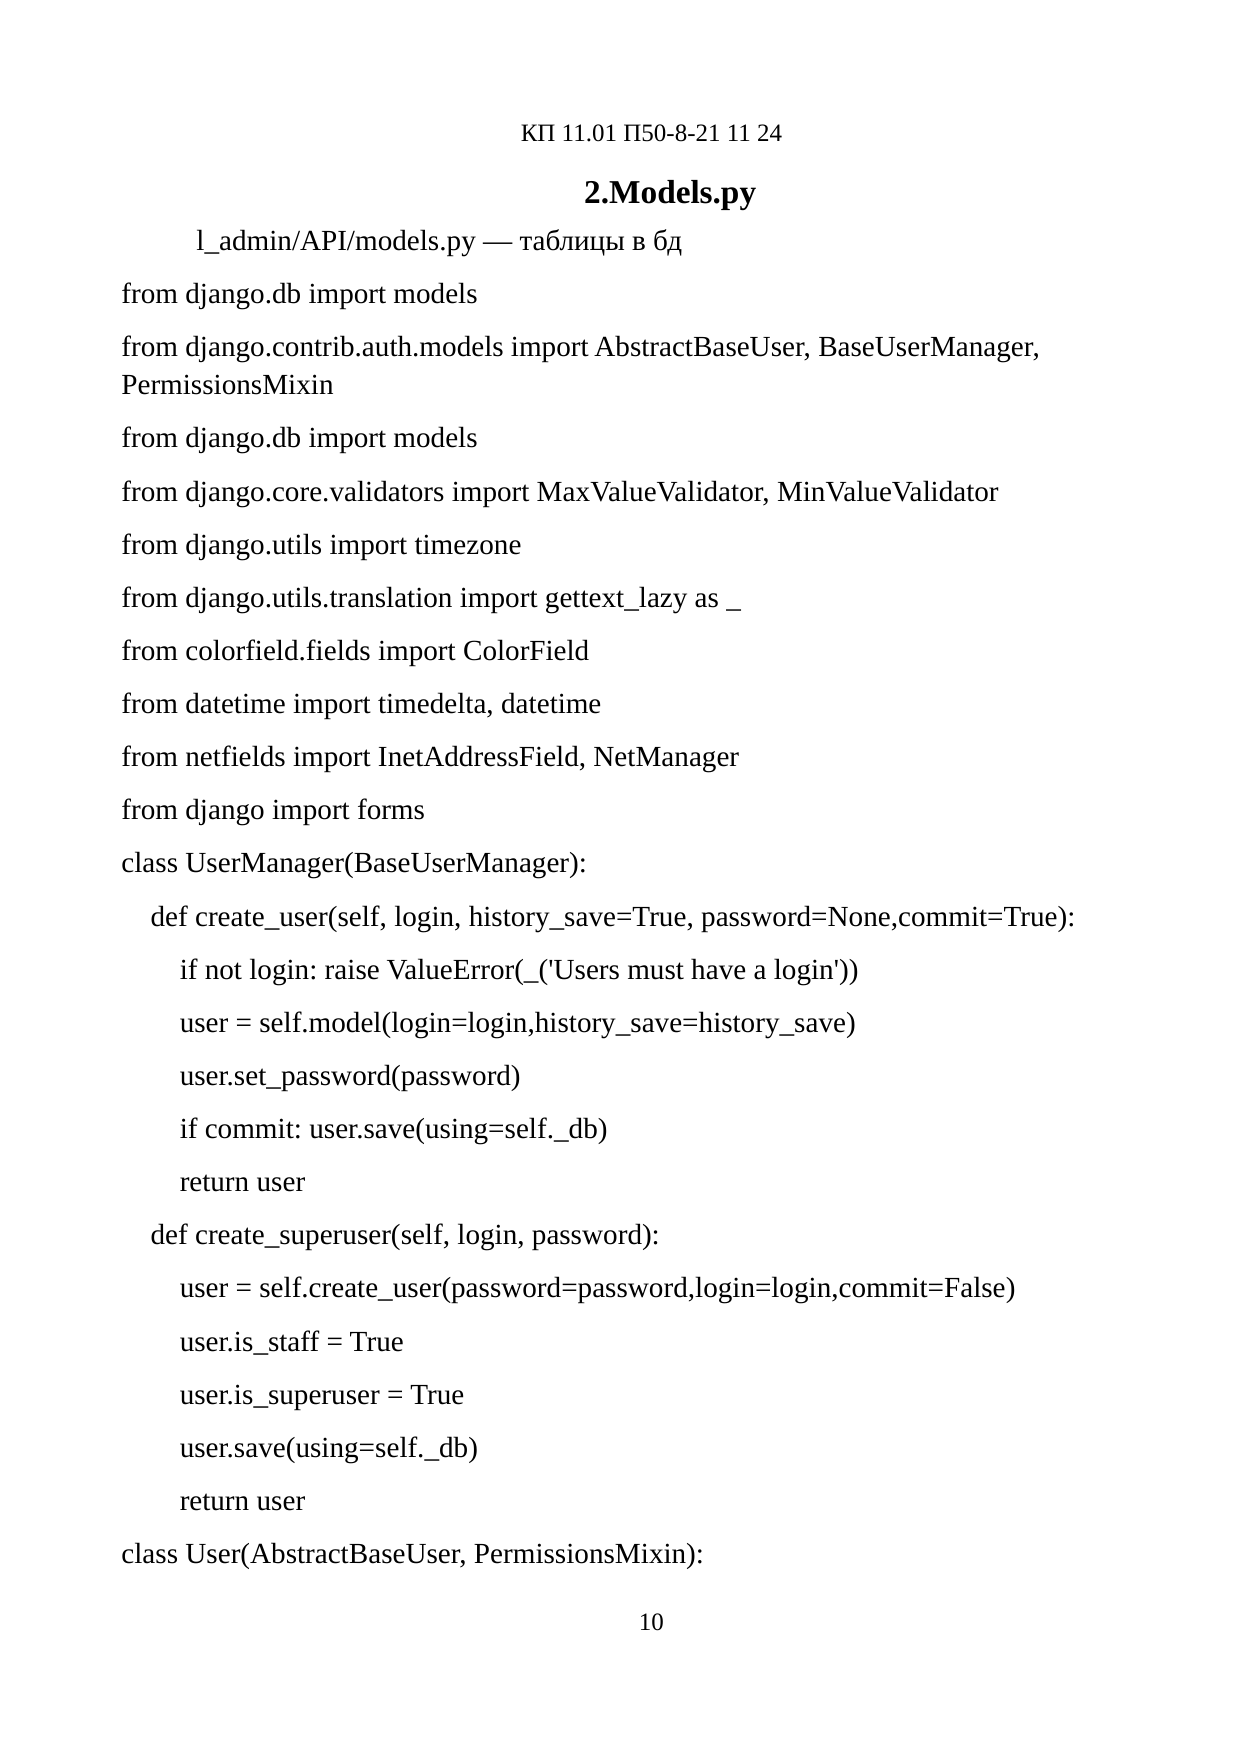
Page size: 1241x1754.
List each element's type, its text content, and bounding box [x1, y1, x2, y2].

text class UserManager(BaseUserManager): [121, 846, 1181, 879]
text def create_superuser(self, login, password): [121, 1217, 1181, 1251]
text user.save(using=self._db) [121, 1430, 1181, 1463]
text from netfields import InetAddressField, NetManager [121, 739, 1181, 773]
text if commit: user.save(using=self._db) [121, 1111, 1181, 1145]
text user.is_staff = True [121, 1324, 1181, 1357]
text from django.db import models [121, 421, 1181, 454]
list l_admin/API/models.py — таблицы в бд [159, 223, 1181, 256]
text from django.db import models [121, 276, 1181, 309]
text return user [121, 1164, 1181, 1198]
text from datetime import timedelta, datetime [121, 686, 1181, 720]
text user.is_superuser = True [121, 1377, 1181, 1410]
text user = self.model(login=login,history_save=history_save) [121, 1005, 1181, 1038]
text class User(AbstractBaseUser, PermissionsMixin): [121, 1536, 1181, 1570]
text from django.core.validators import MaxValueValidator, MinValueValidator [121, 474, 1181, 507]
text from colorfield.fields import ColorField [121, 633, 1181, 667]
text if not login: raise ValueError(_('Users must have a login')) [121, 952, 1181, 985]
text user.set_password(password) [121, 1058, 1181, 1092]
text from django import forms [121, 792, 1181, 826]
text from django.contrib.auth.models import AbstractBaseUser, BaseUserManager, PermissionsMixin [121, 329, 1181, 401]
text return user [121, 1483, 1181, 1517]
text from django.utils.translation import gettext_lazy as _ [121, 580, 1181, 613]
text from django.utils import timezone [121, 527, 1181, 560]
text def create_user(self, login, history_save=True, password=None,commit=True): [121, 899, 1181, 932]
title Models.py [159, 172, 1181, 210]
text user = self.create_user(password=password,login=login,commit=False) [121, 1271, 1181, 1304]
